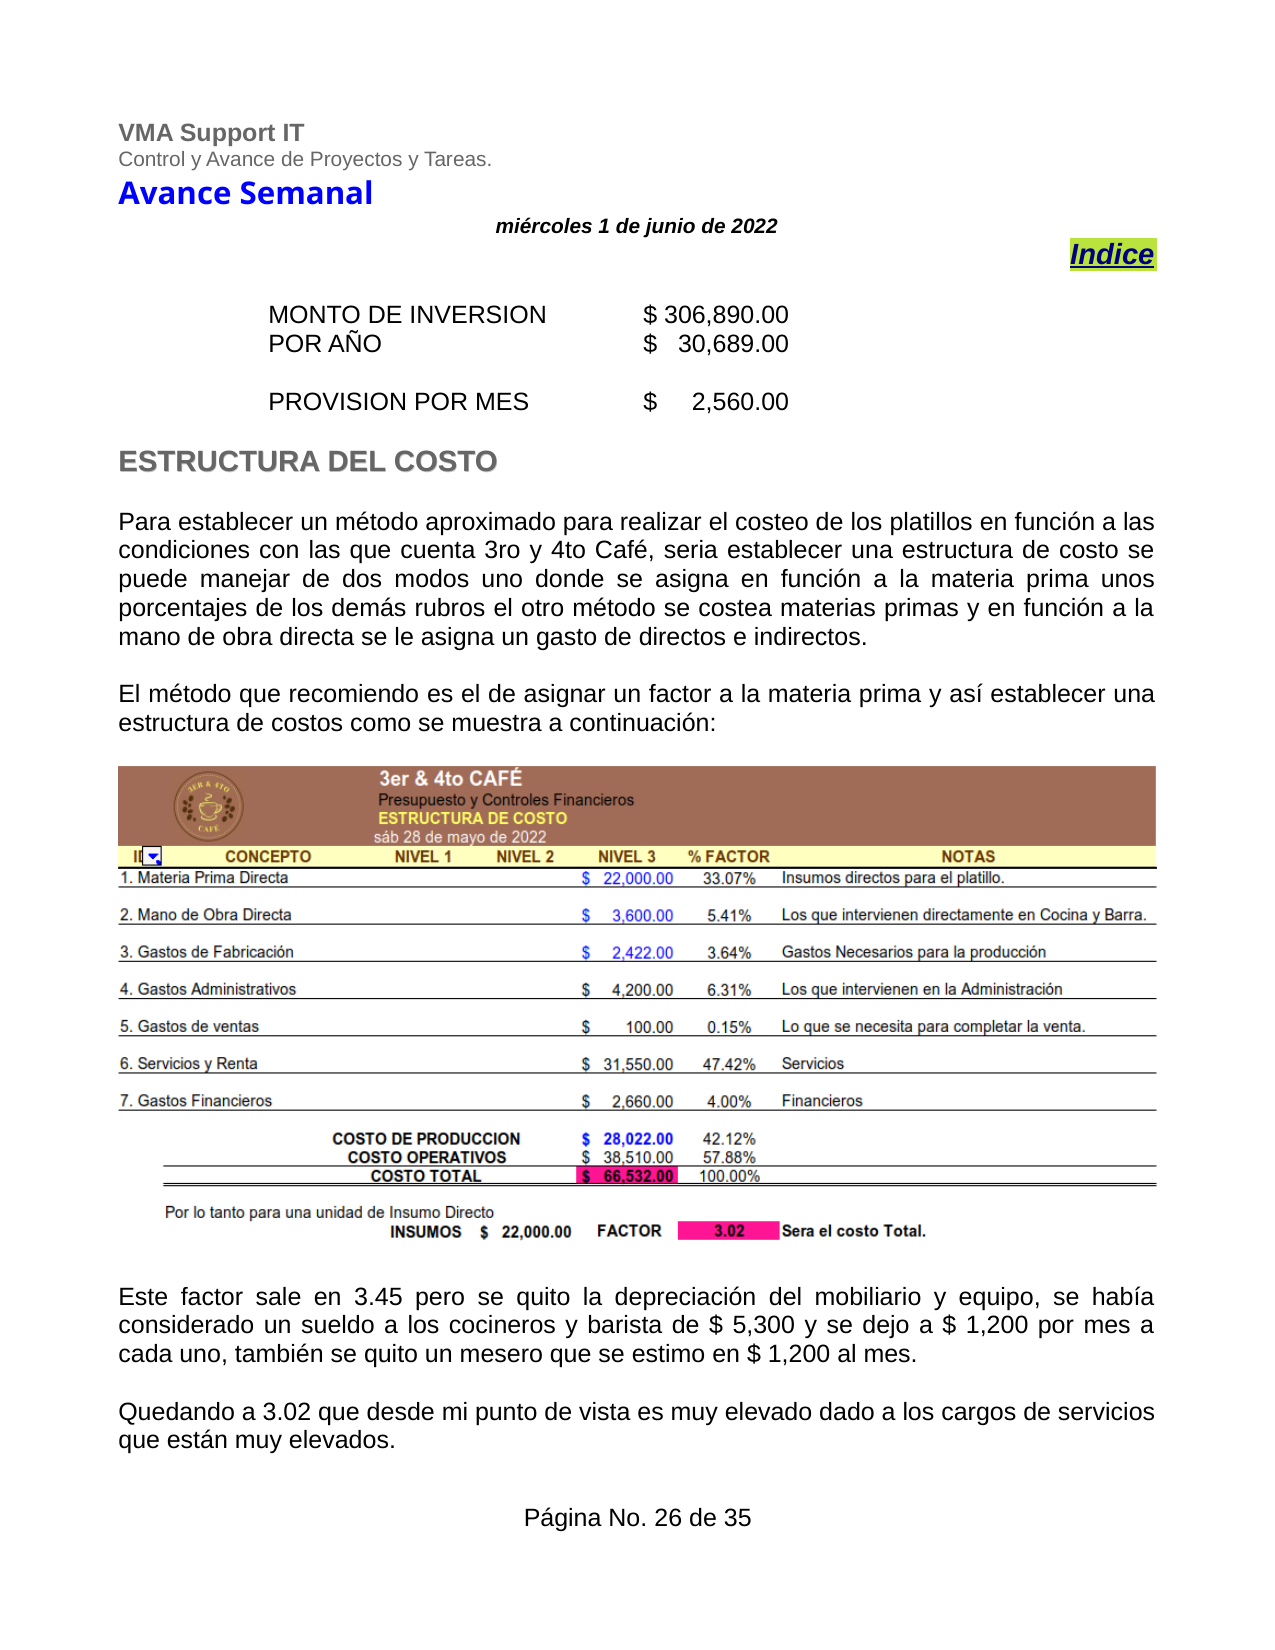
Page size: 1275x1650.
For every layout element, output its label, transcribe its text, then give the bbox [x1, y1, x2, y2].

text Para establecer un método aproximado para realizar el costeo de los platillos en función a las condiciones con las que cuenta 3ro y 4to Café, seria establecer una estructura de costo se puede manejar de dos modos uno donde se asigna en función a la materia prima unos porcentajes de los demás rubros el otro método se costea materias primas y en función a la mano de obra directa se le asigna un gasto de directos e indirectos. [118, 507, 1157, 650]
picture [118, 765, 1157, 1253]
text Quedando a 3.02 que desde mi punto de vista es muy elevado dado a los cargos de servicios que están muy elevados. [118, 1397, 1157, 1454]
subtitle ESTRUCTURA DEL COSTO [118, 444, 1157, 478]
text POR AÑO $ 30,689.00 [118, 329, 1157, 358]
text MONTO DE INVERSION $ 306,890.00 [118, 300, 1157, 329]
text Este factor sale en 3.45 pero se quito la depreciación del mobiliario y equipo, se había considerado un sueldo a los cocineros y barista de $ 5,300 y se dejo a $ 1,200 por mes a cada uno, también se quito un mesero que se estimo en $ 1,200 al mes. [118, 1282, 1157, 1368]
text El método que recomiendo es el de asignar un factor a la materia prima y así establecer una estructura de costos como se muestra a continuación: [118, 679, 1157, 737]
text PROVISION POR MES $ 2,560.00 [118, 387, 1157, 415]
